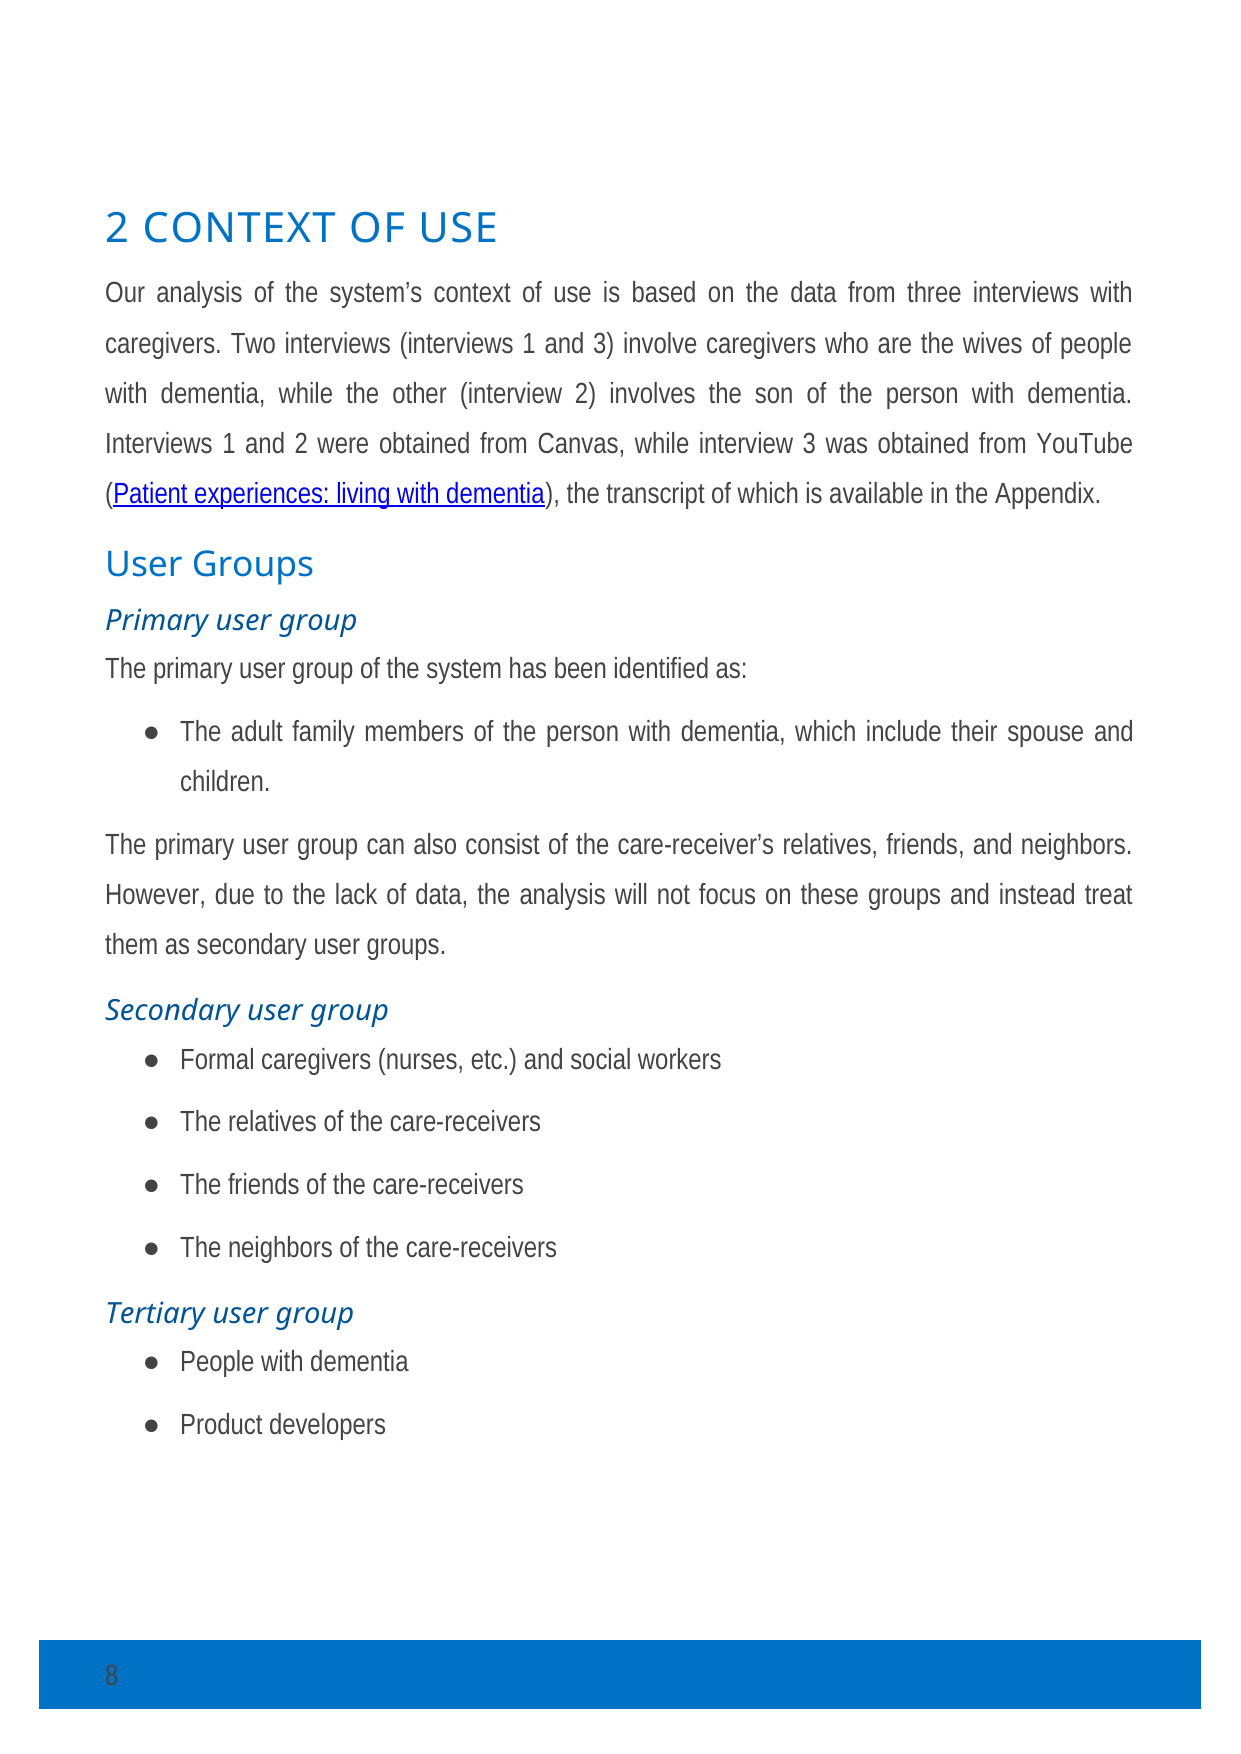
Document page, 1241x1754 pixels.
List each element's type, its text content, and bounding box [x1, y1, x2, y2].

subtitle User Groups [105, 539, 1135, 587]
subtitle Secondary user group [105, 990, 1135, 1029]
subtitle Tertiary user group [105, 1292, 1135, 1332]
list Product developers [142, 1407, 1135, 1441]
text The primary user group of the system has been identified as: [105, 652, 1135, 685]
subtitle 2 Context of Use [105, 198, 1135, 255]
list The neighbors of the care-receivers [142, 1230, 1135, 1263]
text Our analysis of the system’s context of use is based on the data from three interviews with caregivers. Two interviews (interviews 1 and 3) involve caregivers who are the wives of people with dementia, while the other (interview 2) involves the son of the person with dementia. Interviews 1 and 2 were obtained from Canvas, while interview 3 was obtained from YouTube (Patient experiences: living with dementia), the transcript of which is available in the Appendix. [105, 276, 1135, 509]
list Formal caregivers (nurses, etc.) and social workers [142, 1042, 1135, 1075]
subtitle Primary user group [105, 599, 1135, 639]
list The adult family members of the person with dementia, which include their spouse and children. [142, 714, 1135, 798]
text The primary user group can also consist of the care-receiver’s relatives, friends, and neighbors. However, due to the lack of data, the analysis will not focus on these groups and instead treat them as secondary user groups. [105, 827, 1135, 961]
list People with dementia [142, 1344, 1135, 1378]
list The friends of the care-receivers [142, 1167, 1135, 1201]
list The relatives of the care-receivers [142, 1104, 1135, 1138]
